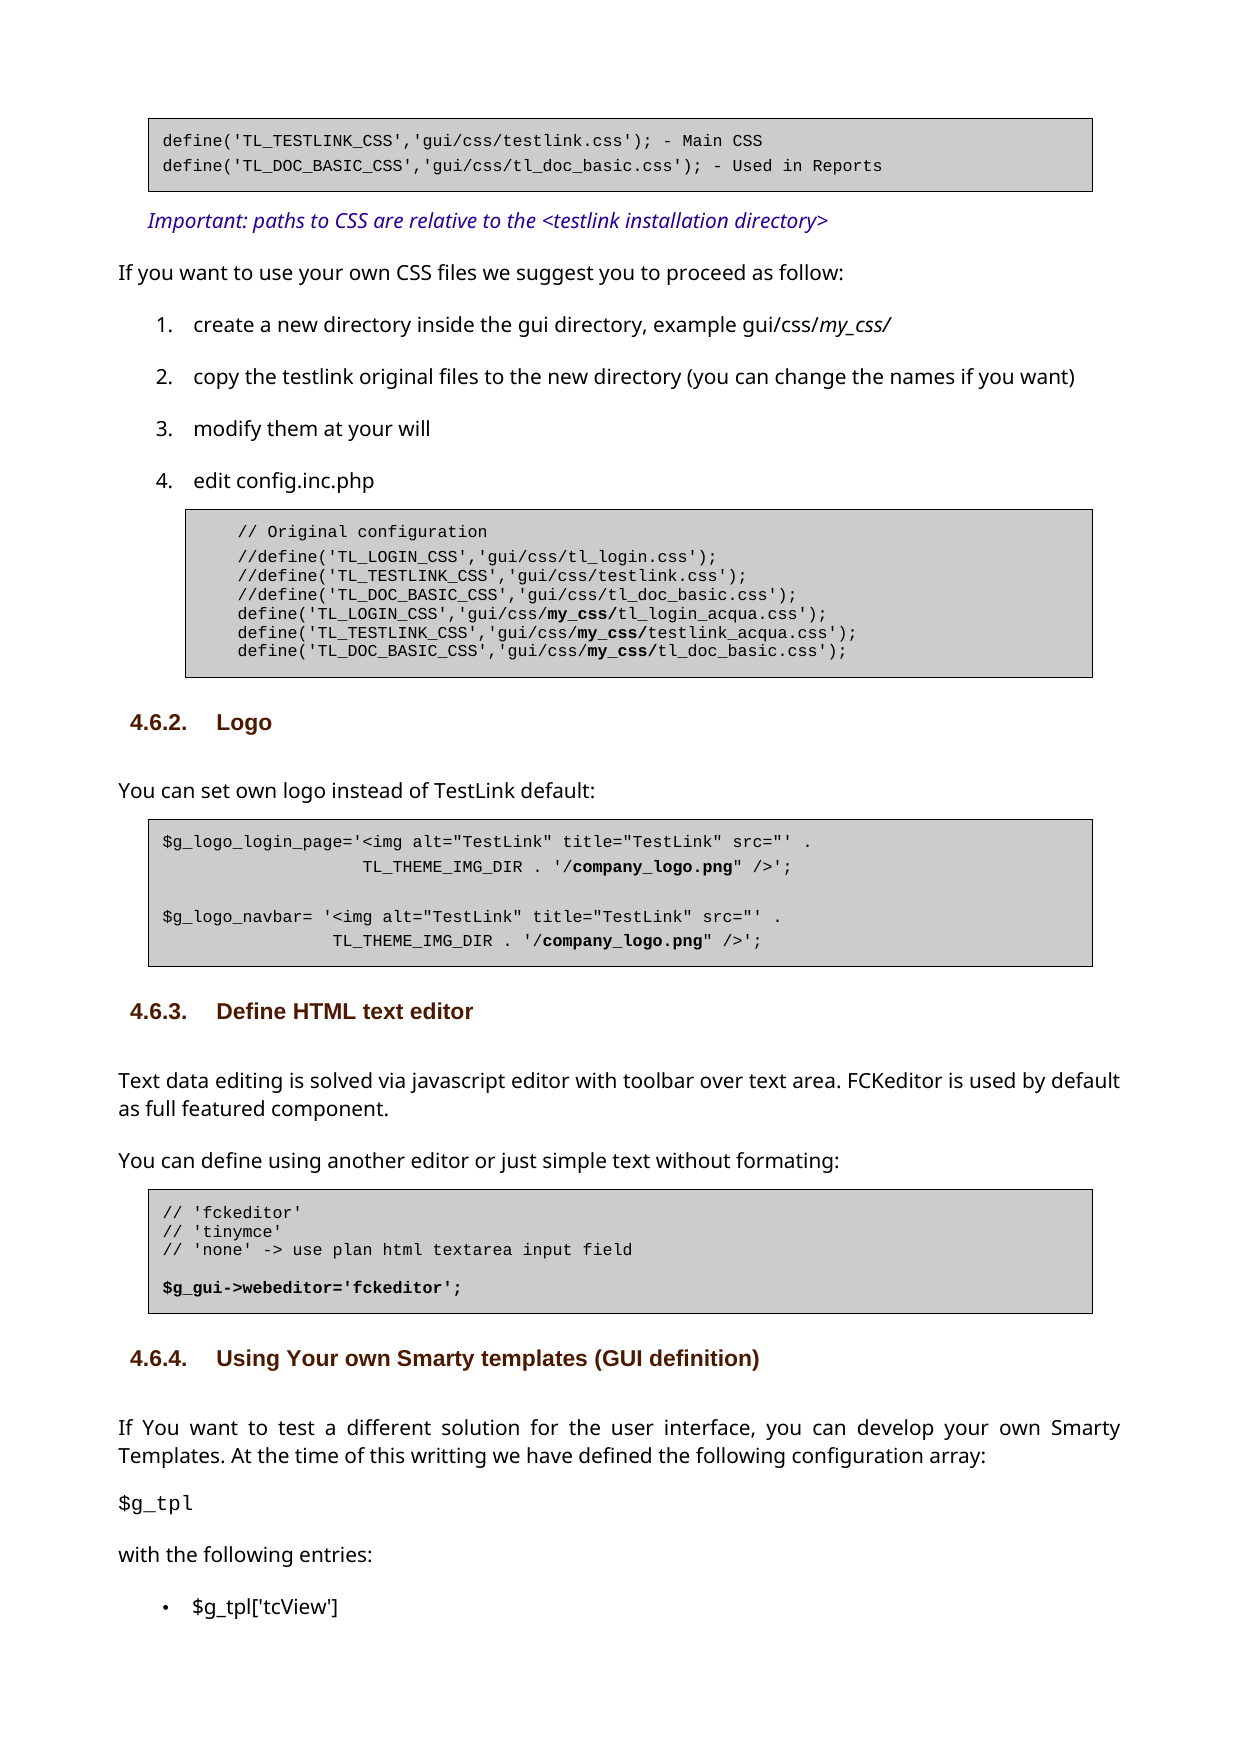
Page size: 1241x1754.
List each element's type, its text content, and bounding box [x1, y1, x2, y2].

text If you want to use your own CSS files we suggest you to proceed as follow: [118, 258, 1122, 287]
text $g_tpl [118, 1493, 1122, 1517]
text $g_logo_navbar= '<img alt="TestLink" title="TestLink" src="' . [149, 893, 1092, 918]
text $g_logo_login_page='<img alt="TestLink" title="TestLink" src="' . [149, 820, 1092, 844]
list edit config.inc.php [156, 466, 1122, 494]
list copy the testlink original files to the new directory (you can change the names if you want) [156, 362, 1122, 391]
list $g_tpl['tcView'] [162, 1592, 1122, 1621]
text If You want to test a different solution for the user interface, you can develop your own Smarty Templates. At the time of this writting we have defined the following configuration array: [118, 1413, 1122, 1469]
list //define('TL_LOGIN_CSS','gui/css/tl_login.css'); //define('TL_TESTLINK_CSS','gui/css/testlink.css'); //define('TL_DOC_BASIC_CSS','gui/css/tl_doc_basic.css'); define('TL_LOGIN_CSS','gui/css/my_css/tl_login_acqua.css'); define('TL_TESTLINK_CSS','gui/css/my_css/testlink_acqua.css'); define('TL_DOC_BASIC_CSS','gui/css/my_css/tl_doc_basic.css'); [186, 534, 1092, 677]
text Text data editing is solved via javascript editor with toolbar over text area. FCKeditor is used by default as full featured component. [118, 1066, 1122, 1123]
text define('TL_TESTLINK_CSS','gui/css/testlink.css'); - Main CSS [149, 119, 1092, 143]
list create a new directory inside the gui directory, example gui/css/my_css/ [156, 310, 1122, 338]
subtitle Define HTML text editor [130, 999, 1110, 1024]
list modify them at your will [156, 414, 1122, 442]
text TL_THEME_IMG_DIR . '/company_logo.png" />'; [149, 918, 1092, 966]
text You can define using another editor or just simple text without formating: [118, 1146, 1122, 1175]
text You can set own logo instead of TestLink default: [118, 776, 1122, 804]
subtitle Using Your own Smarty templates (GUI definition) [130, 1346, 1110, 1371]
text with the following entries: [118, 1540, 1122, 1569]
text TL_THEME_IMG_DIR . '/company_logo.png" />'; [149, 844, 1092, 868]
list // Original configuration [186, 510, 1092, 534]
subtitle Logo [130, 709, 1110, 735]
text define('TL_DOC_BASIC_CSS','gui/css/tl_doc_basic.css'); - Used in Reports [149, 143, 1092, 191]
text // 'fckeditor' // 'tinymce' // 'none' -> use plan html textarea input field $g_gui->webeditor='fckeditor'; [149, 1190, 1092, 1313]
text Important: paths to CSS are relative to the <testlink installation directory> [148, 206, 1122, 234]
